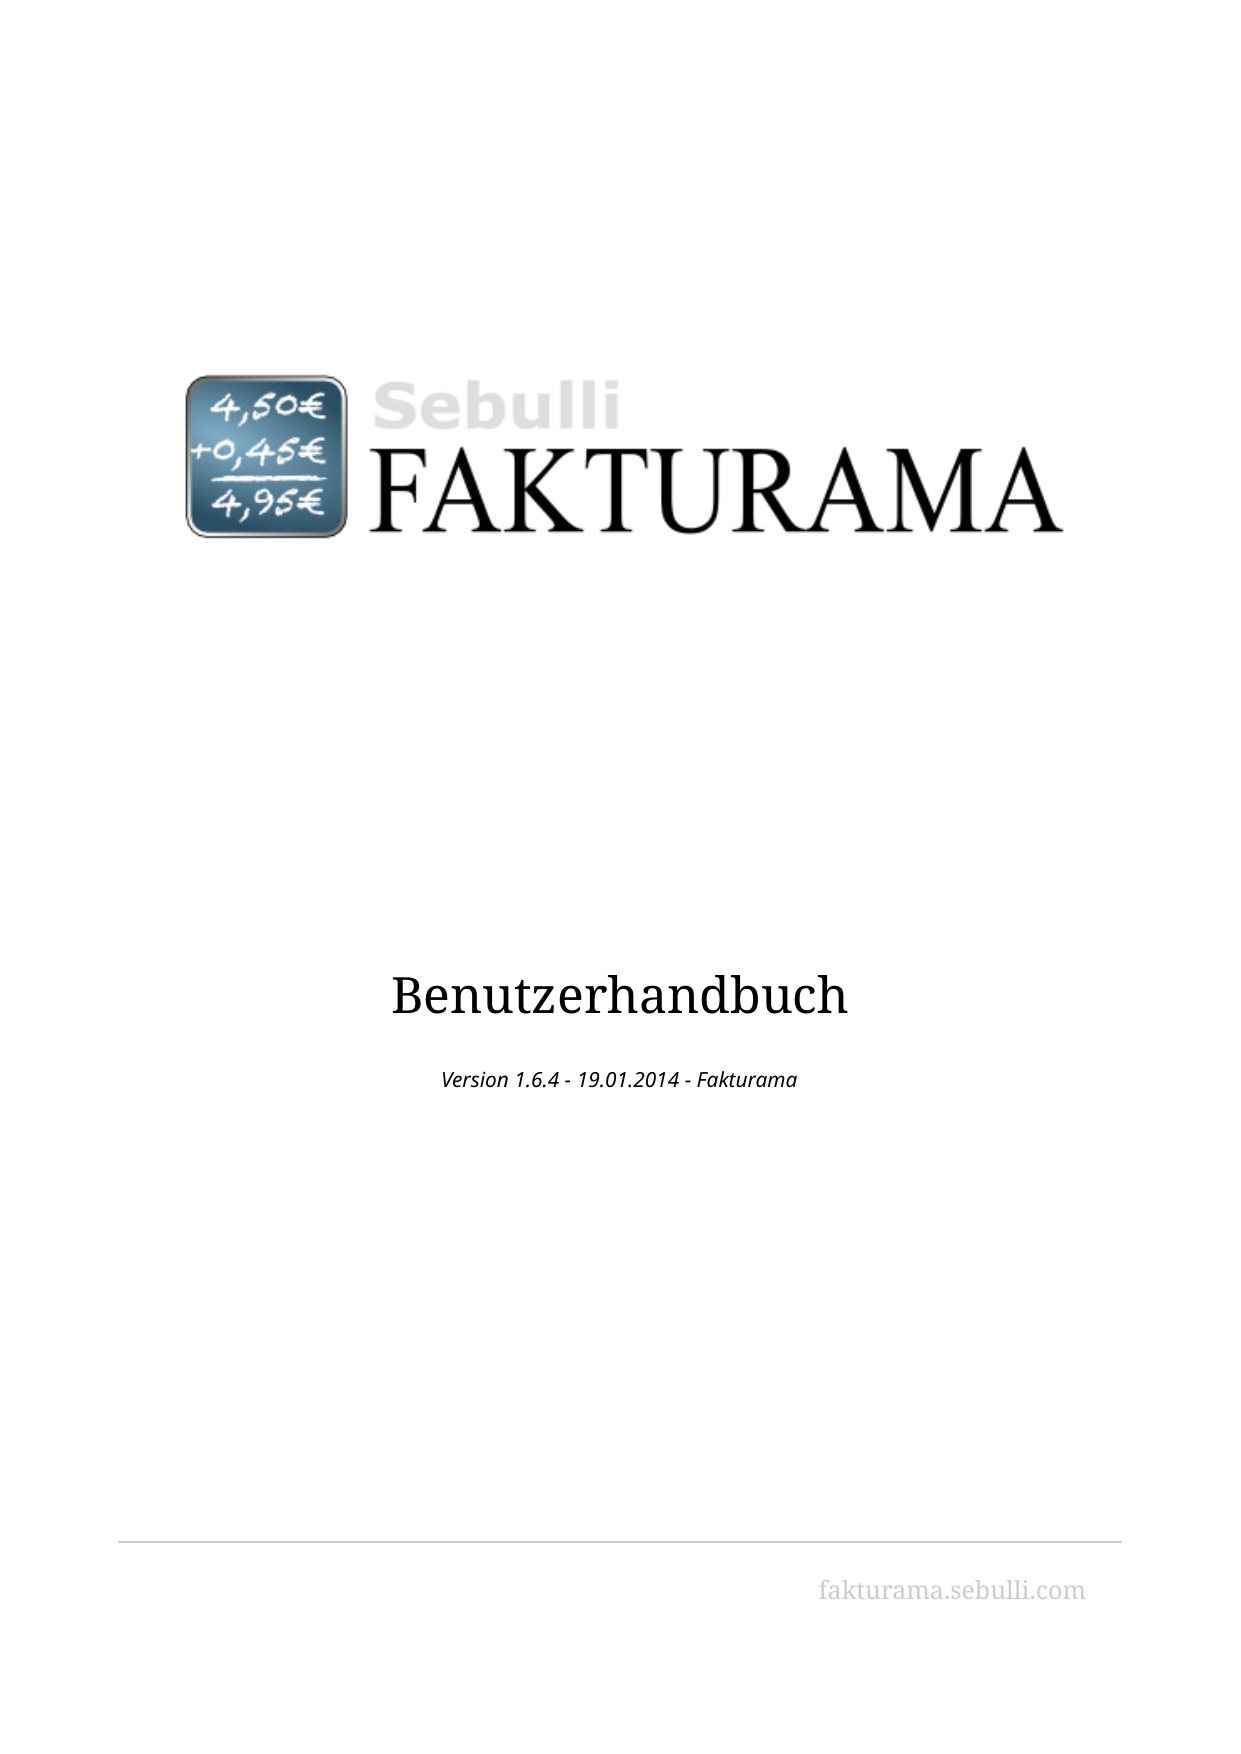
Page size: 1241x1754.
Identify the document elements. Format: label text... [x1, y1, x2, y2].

picture [166, 367, 1074, 545]
title Benutzerhandbuch [118, 960, 1122, 1028]
subtitle Version 1.6.4 - 19.01.2014 - Fakturama [118, 1066, 1122, 1094]
